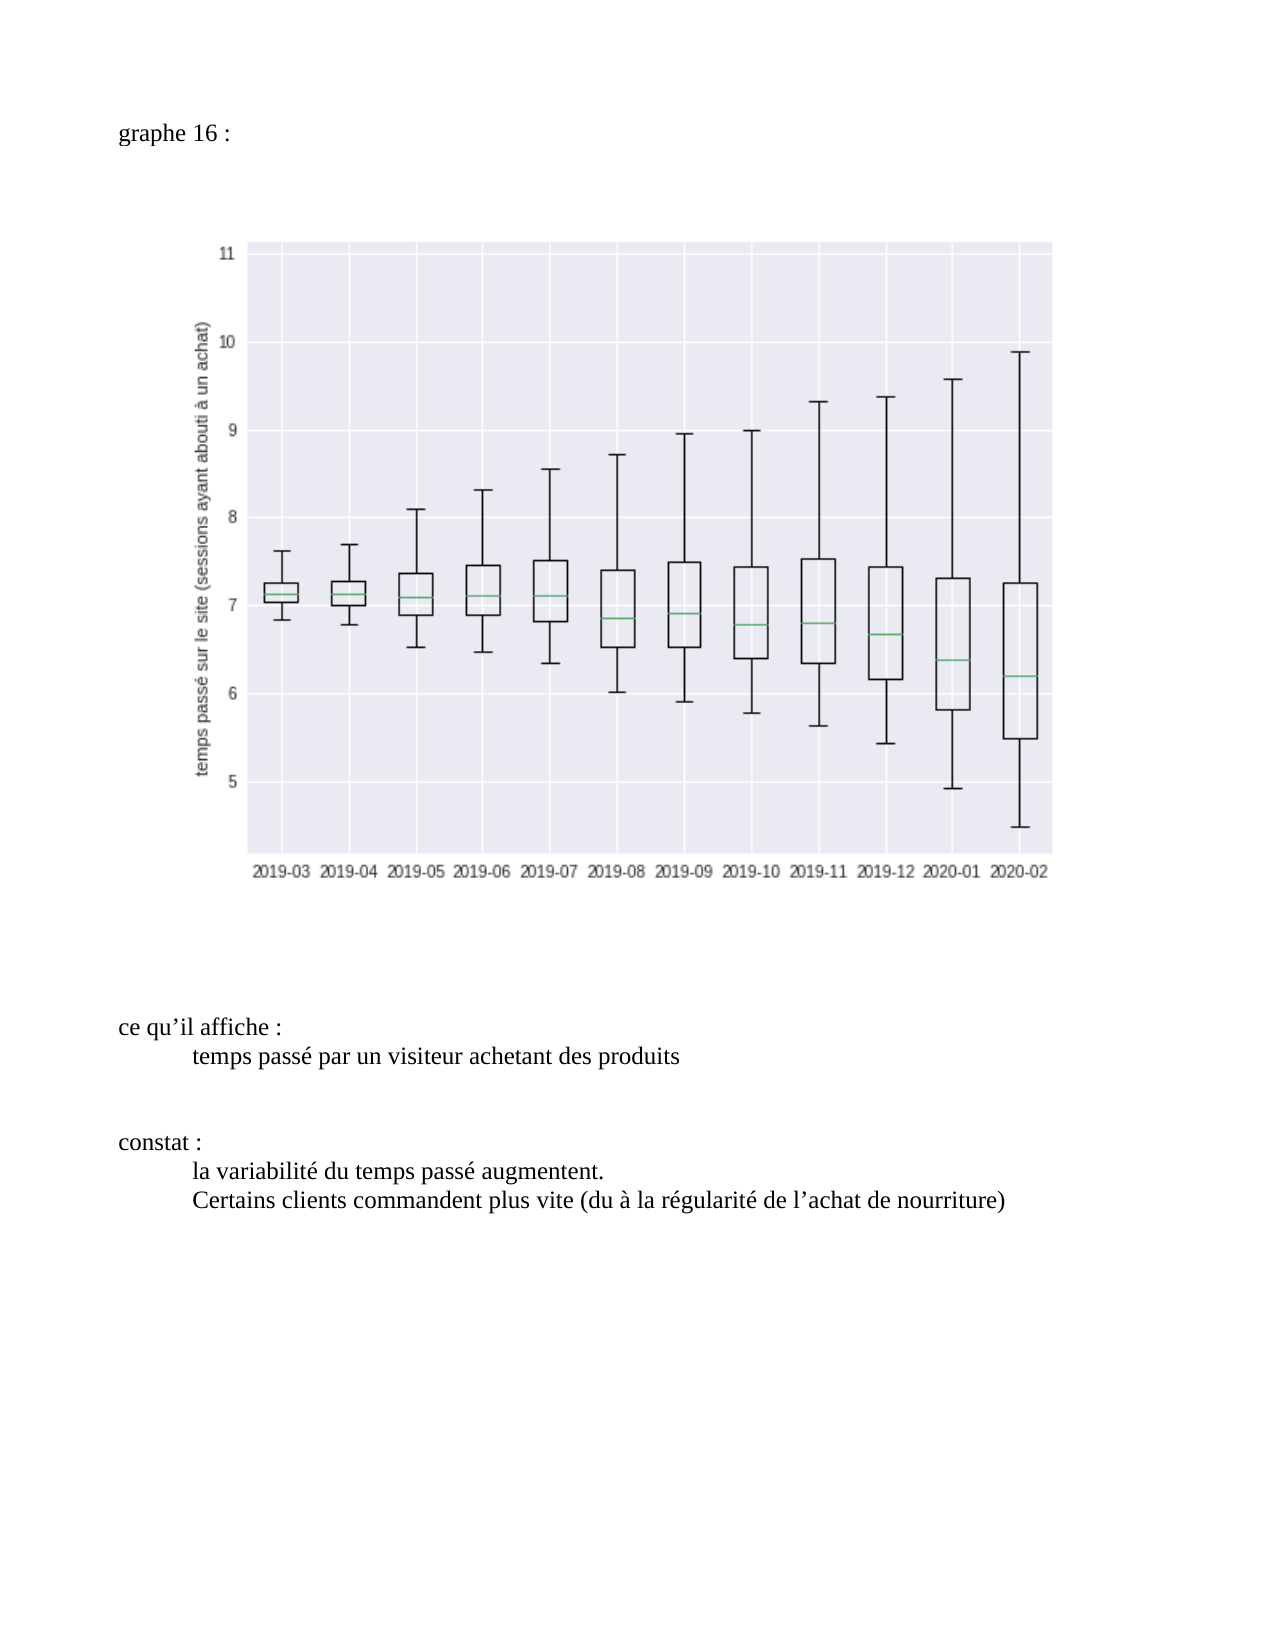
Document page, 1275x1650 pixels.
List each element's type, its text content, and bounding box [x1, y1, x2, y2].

text graphe 16 : [118, 118, 1157, 146]
text ce qu’il affiche : [118, 1012, 1157, 1041]
text la variabilité du temps passé augmentent. [118, 1156, 1157, 1185]
text Certains clients commandent plus vite (du à la régularité de l’achat de nourriture) [118, 1185, 1157, 1213]
text constat : [118, 1127, 1157, 1156]
picture [118, 146, 1157, 955]
text temps passé par un visiteur achetant des produits [118, 1041, 1157, 1070]
